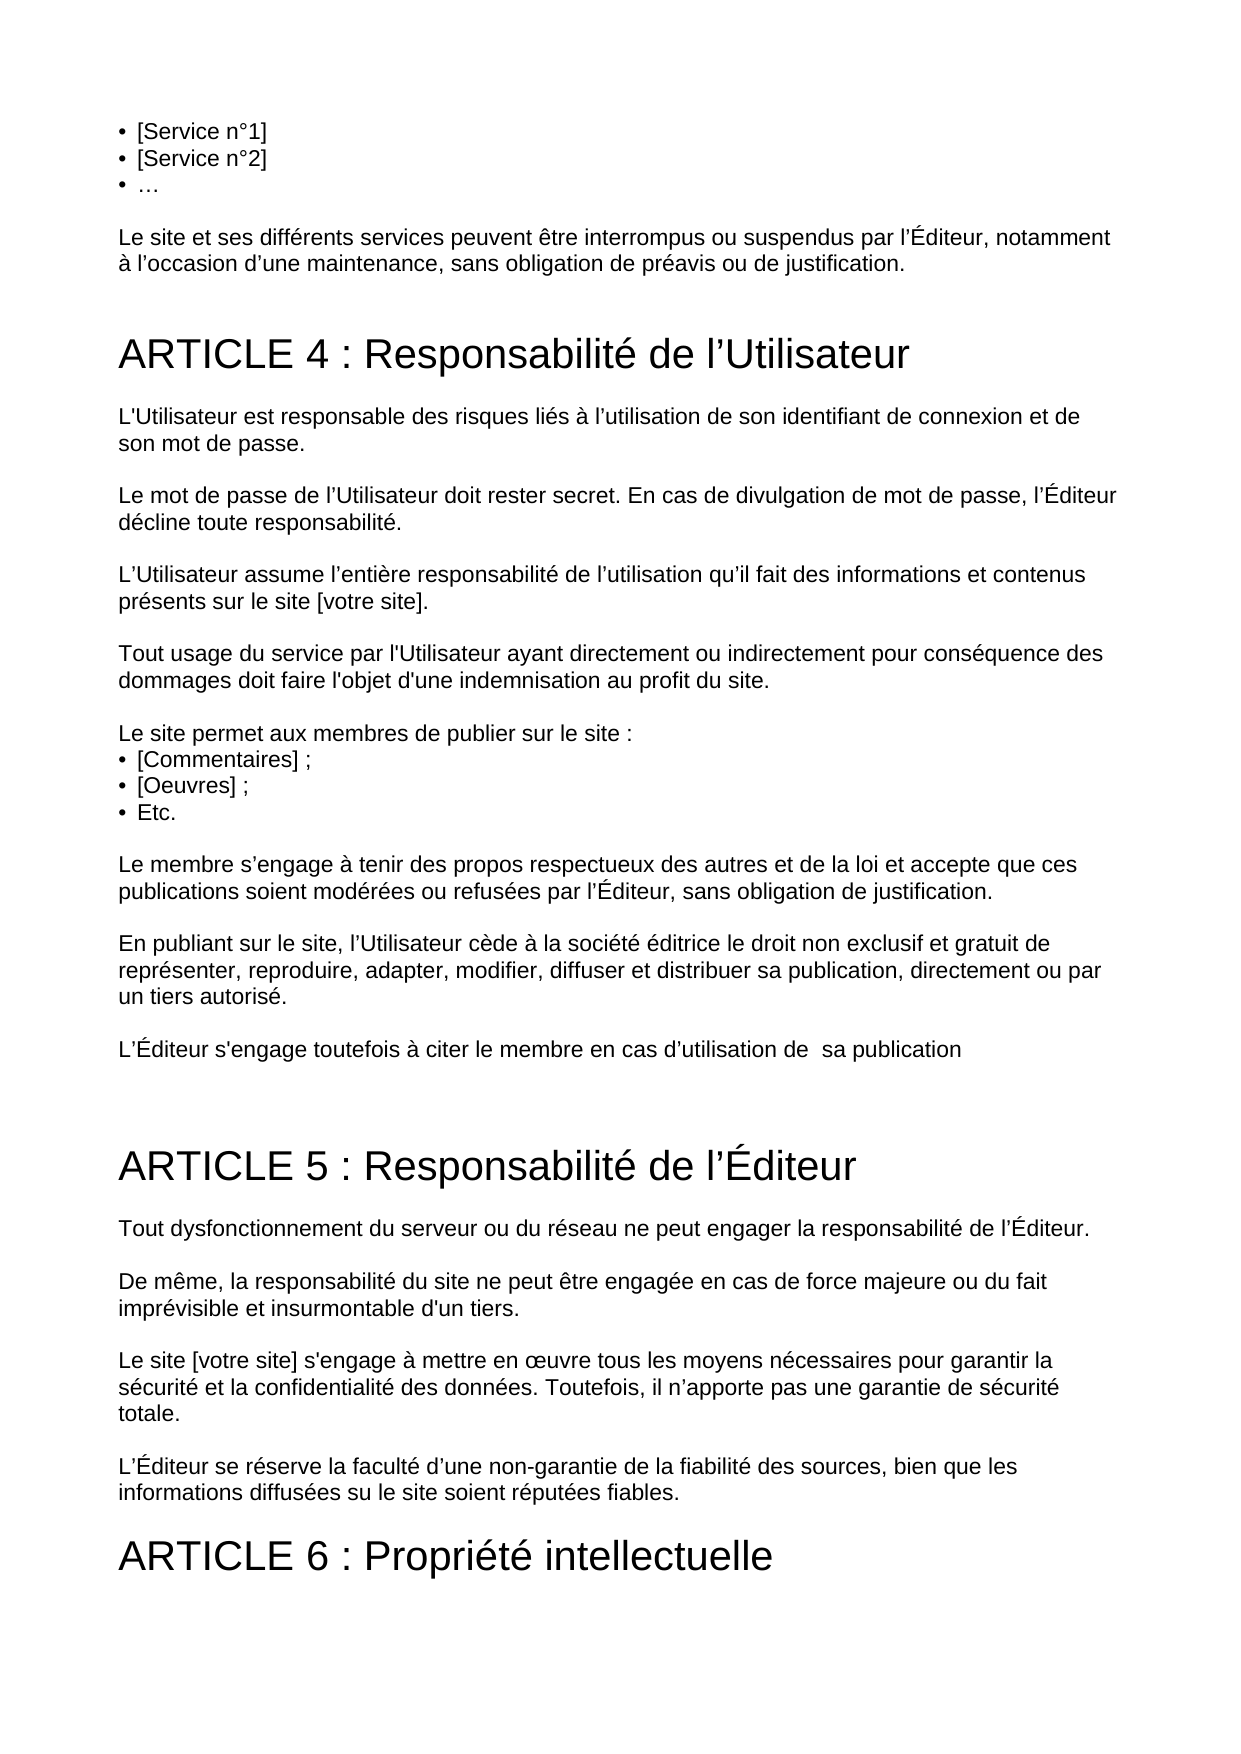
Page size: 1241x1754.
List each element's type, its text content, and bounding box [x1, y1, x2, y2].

text Le mot de passe de l’Utilisateur doit rester secret. En cas de divulgation de mot de passe, l’Éditeur décline toute responsabilité. [118, 482, 1122, 535]
subtitle ARTICLE 4 : Responsabilité de l’Utilisateur [118, 329, 1122, 377]
text Tout usage du service par l'Utilisateur ayant directement ou indirectement pour conséquence des dommages doit faire l'objet d'une indemnisation au profit du site. [118, 640, 1122, 693]
text Le site [votre site] s'engage à mettre en œuvre tous les moyens nécessaires pour garantir la sécurité et la confidentialité des données. Toutefois, il n’apporte pas une garantie de sécurité totale. [118, 1347, 1122, 1426]
text L’Éditeur s'engage toutefois à citer le membre en cas d’utilisation de sa publication [118, 1036, 1122, 1062]
text L’Utilisateur assume l’entière responsabilité de l’utilisation qu’il fait des informations et contenus présents sur le site [votre site]. [118, 561, 1122, 614]
text Le membre s’engage à tenir des propos respectueux des autres et de la loi et accepte que ces publications soient modérées ou refusées par l’Éditeur, sans obligation de justification. [118, 851, 1122, 904]
text L’Éditeur se réserve la faculté d’une non-garantie de la fiabilité des sources, bien que les informations diffusées su le site soient réputées fiables. [118, 1453, 1122, 1505]
list [Oeuvres] ; [118, 772, 1122, 798]
list Etc. [118, 798, 1122, 825]
subtitle ARTICLE 6 : Propriété intellectuelle [118, 1532, 1122, 1579]
text De même, la responsabilité du site ne peut être engagée en cas de force majeure ou du fait imprévisible et insurmontable d'un tiers. [118, 1268, 1122, 1321]
text Le site et ses différents services peuvent être interrompus ou suspendus par l’Éditeur, notamment à l’occasion d’une maintenance, sans obligation de préavis ou de justification. [118, 223, 1122, 276]
text Le site permet aux membres de publier sur le site : [118, 719, 1122, 746]
list [Commentaires] ; [118, 746, 1122, 772]
subtitle ARTICLE 5 : Responsabilité de l’Éditeur [118, 1141, 1122, 1189]
list [Service n°2] [118, 144, 1122, 171]
list [Service n°1] [118, 118, 1122, 144]
text En publiant sur le site, l’Utilisateur cède à la société éditrice le droit non exclusif et gratuit de représenter, reproduire, adapter, modifier, diffuser et distribuer sa publication, directement ou par un tiers autorisé. [118, 930, 1122, 1009]
text Tout dysfonctionnement du serveur ou du réseau ne peut engager la responsabilité de l’Éditeur. [118, 1215, 1122, 1242]
text L'Utilisateur est responsable des risques liés à l’utilisation de son identifiant de connexion et de son mot de passe. [118, 403, 1122, 456]
list … [118, 171, 1122, 197]
